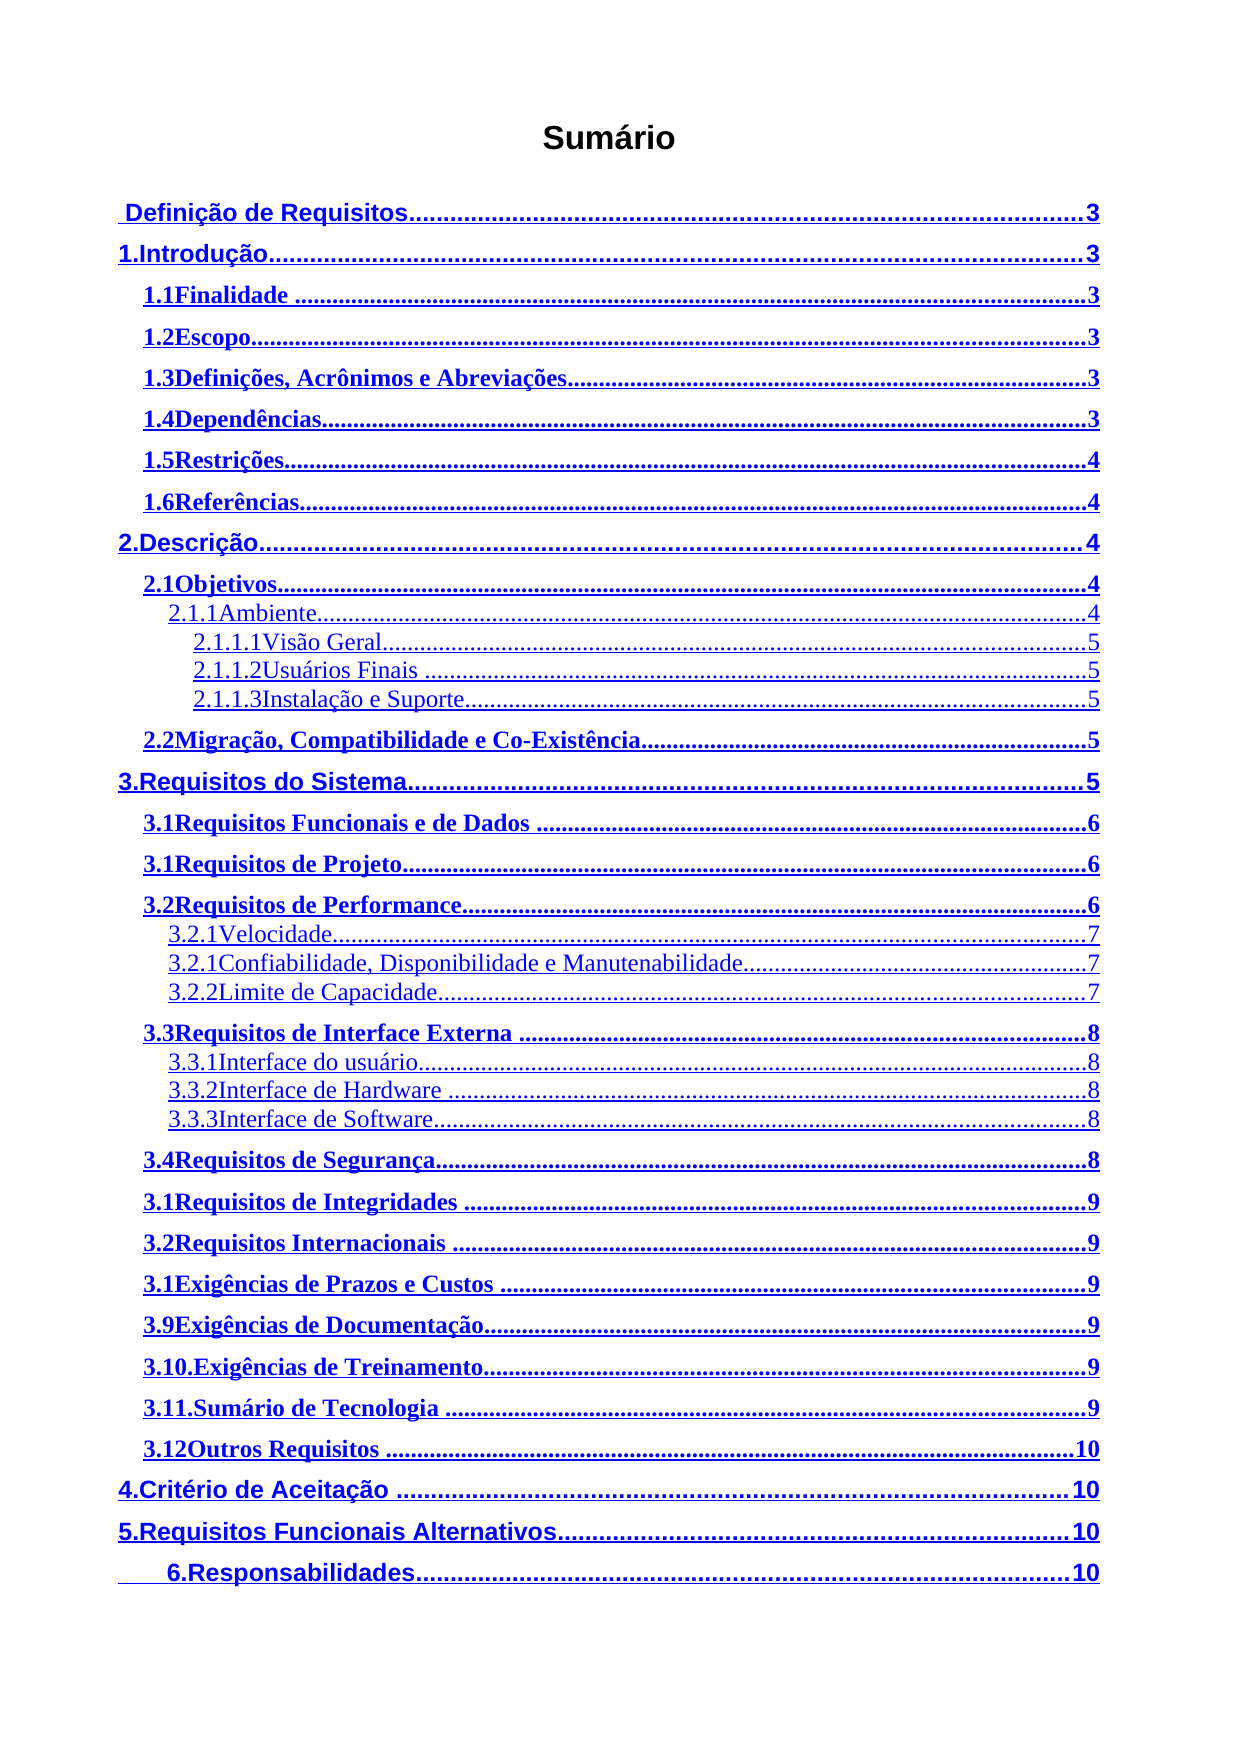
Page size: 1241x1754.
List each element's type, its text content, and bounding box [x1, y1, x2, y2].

text 3.12Outros Requisitos 10 [143, 1434, 1100, 1459]
text 3.1Exigências de Prazos e Custos 9 [143, 1269, 1100, 1294]
text Definição de Requisitos 3 [118, 198, 1100, 223]
text 3.9Exigências de Documentação 9 [143, 1310, 1100, 1335]
text 3.2.2Limite de Capacidade 7 [168, 977, 1100, 1002]
text 3.2.1Confiabilidade, Disponibilidade e Manutenabilidade 7 [168, 948, 1100, 973]
title Sumário [118, 118, 1100, 157]
text 1.2Escopo 3 [143, 322, 1100, 347]
text 2.1Objetivos 4 [143, 569, 1100, 594]
text 3.3.3Interface de Software 8 [168, 1104, 1100, 1129]
text 1.6Referências 4 [143, 487, 1100, 512]
text 4.Critério de Aceitação 10 [118, 1475, 1100, 1500]
text 3.11.Sumário de Tecnologia 9 [143, 1393, 1100, 1418]
text 1.5Restrições 4 [143, 445, 1100, 470]
text 2.2Migração, Compatibilidade e Co-Existência 5 [143, 725, 1100, 750]
text 3.1Requisitos Funcionais e de Dados 6 [143, 808, 1100, 833]
text 2.1.1.3Instalação e Suporte 5 [193, 684, 1100, 709]
text 3.3.2Interface de Hardware 8 [168, 1075, 1100, 1100]
text 5.Requisitos Funcionais Alternativos 10 [118, 1517, 1100, 1541]
text 1.Introdução 3 [118, 239, 1100, 264]
text 1.3Definições, Acrônimos e Abreviações 3 [143, 363, 1100, 388]
text 1.4Dependências 3 [143, 404, 1100, 429]
text 3.Requisitos do Sistema 5 [118, 767, 1100, 791]
text 3.3Requisitos de Interface Externa 8 [143, 1018, 1100, 1043]
text 6.Responsabilidades 10 [118, 1558, 1100, 1583]
text 2.1.1Ambiente 4 [168, 598, 1100, 623]
text 3.1Requisitos de Integridades 9 [143, 1187, 1100, 1212]
text 3.1Requisitos de Projeto 6 [143, 849, 1100, 874]
text 1.1Finalidade 3 [143, 280, 1100, 305]
text 3.3.1Interface do usuário 8 [168, 1047, 1100, 1072]
text 2.1.1.1Visão Geral 5 [193, 627, 1100, 652]
text 3.4Requisitos de Segurança 8 [143, 1145, 1100, 1170]
text 3.2.1Velocidade 7 [168, 919, 1100, 944]
text 3.2Requisitos de Performance 6 [143, 890, 1100, 915]
text 3.10.Exigências de Treinamento 9 [143, 1352, 1100, 1377]
text 2.Descrição 4 [118, 528, 1100, 553]
text 2.1.1.2Usuários Finais 5 [193, 655, 1100, 680]
text 3.2Requisitos Internacionais 9 [143, 1228, 1100, 1253]
